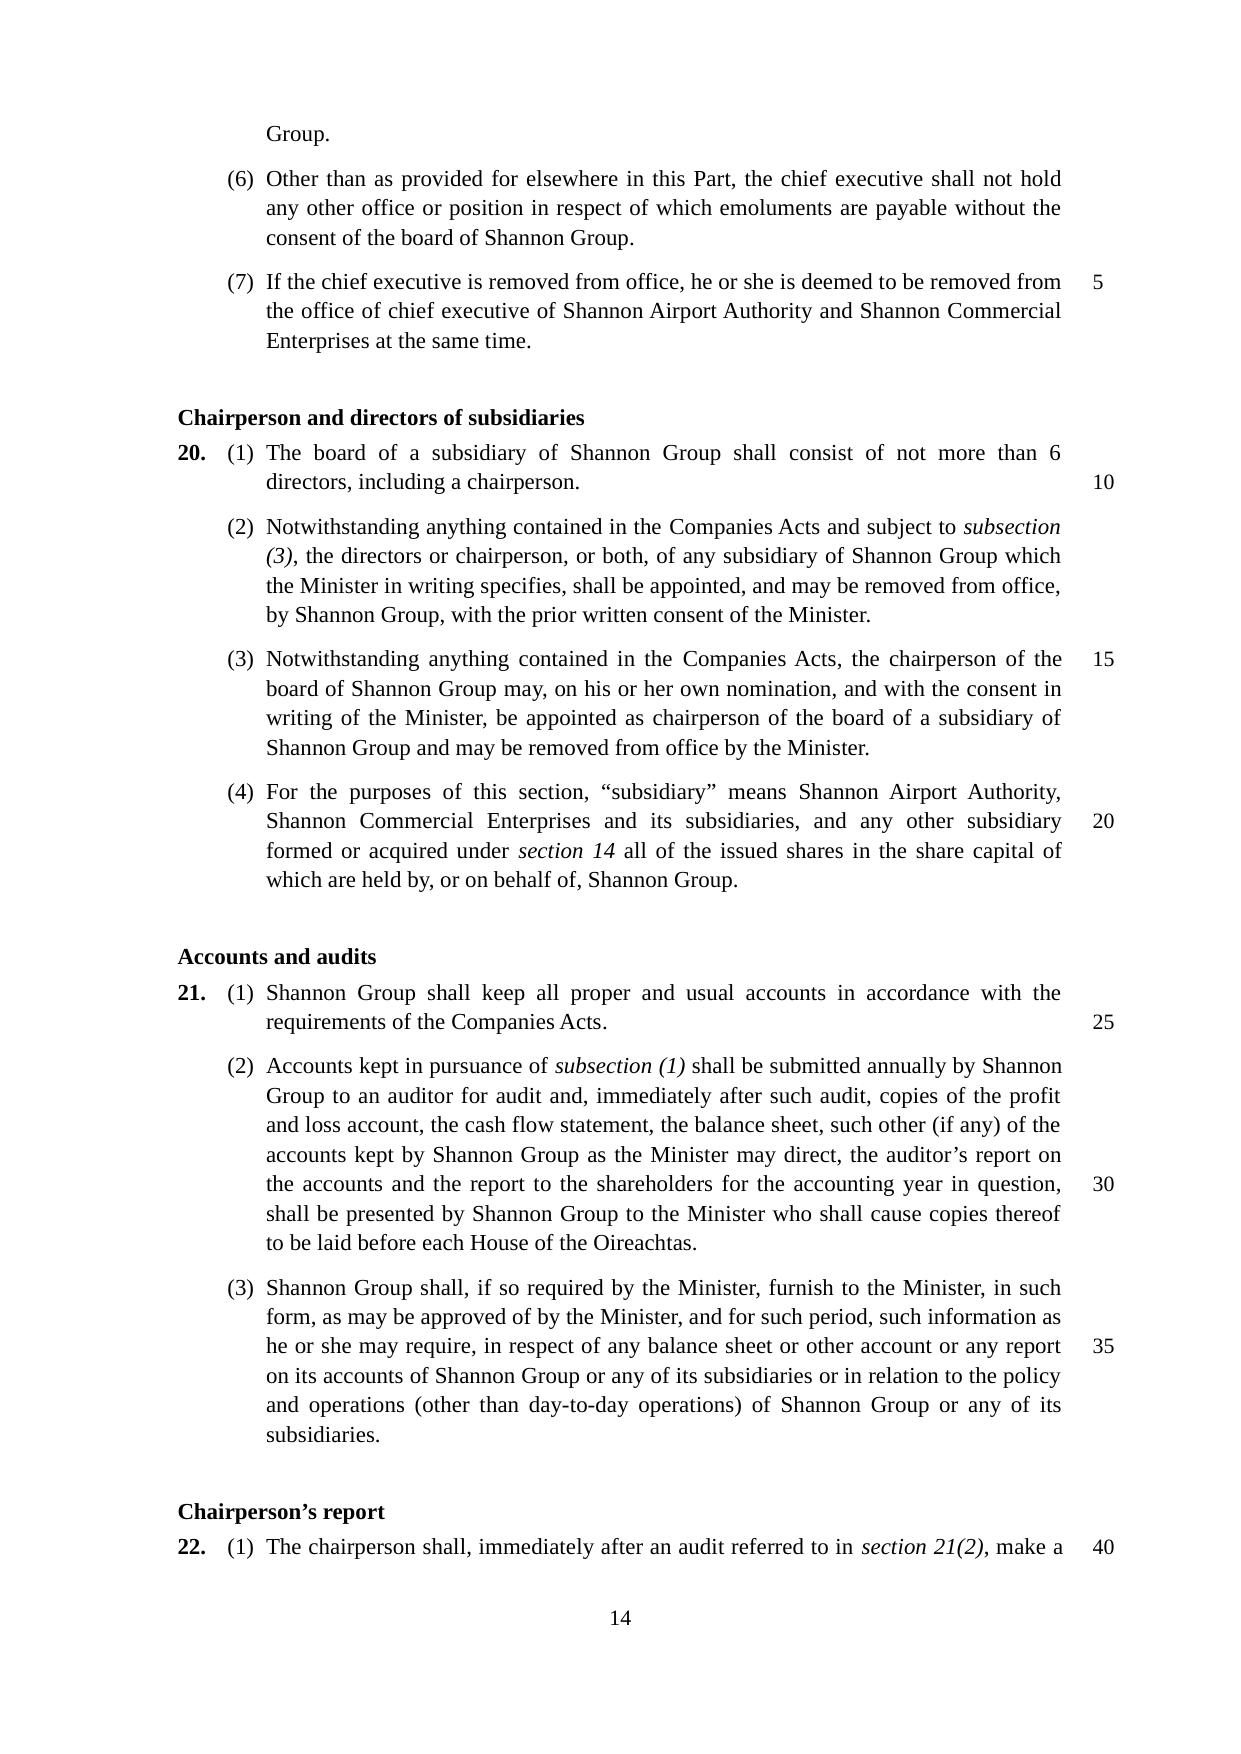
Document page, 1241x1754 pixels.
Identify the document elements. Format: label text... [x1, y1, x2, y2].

text (2) Accounts kept in pursuance of subsection (1) shall be submitted annually by Shannon Group to an auditor for audit and, immediately after such audit, copies of the profit and loss account, the cash flow statement, the balance sheet, such other (if any) of the accounts kept by Shannon Group as the Minister may direct, the auditor’s report on the accounts and the report to the shareholders for the accounting year in question, shall be presented by Shannon Group to the Minister who shall cause copies thereof to be laid before each House of the Oireachtas. [177, 1050, 1063, 1257]
text Chairperson and directors of subsidiaries [177, 401, 1063, 431]
text Chairperson’s report [177, 1496, 1063, 1525]
text Group. [177, 118, 1063, 148]
text (7) If the chief executive is removed from office, he or she is deemed to be removed from the office of chief executive of Shannon Airport Authority and Shannon Commercial Enterprises at the same time. [177, 266, 1063, 354]
text (3) Notwithstanding anything contained in the Companies Acts, the chairperson of the board of Shannon Group may, on his or her own nomination, and with the consent in writing of the Minister, be appointed as chairperson of the board of a subsidiary of Shannon Group and may be removed from office by the Minister. [177, 643, 1063, 761]
text (6) Other than as provided for elsewhere in this Part, the chief executive shall not hold any other office or position in respect of which emoluments are payable without the consent of the board of Shannon Group. [177, 162, 1063, 251]
text Accounts and audits [177, 941, 1063, 971]
text 22. (1) The chairperson shall, immediately after an audit referred to in section 21(2), make a [177, 1531, 1063, 1561]
text (4) For the purposes of this section, “subsidiary” means Shannon Airport Authority, Shannon Commercial Enterprises and its subsidiaries, and any other subsidiary formed or acquired under section 14 all of the issued shares in the share capital of which are held by, or on behalf of, Shannon Group. [177, 776, 1063, 894]
text 20. (1) The board of a subsidiary of Shannon Group shall consist of not more than 6 directors, including a chairperson. [177, 437, 1063, 496]
text (3) Shannon Group shall, if so required by the Minister, furnish to the Minister, in such form, as may be approved of by the Minister, and for such period, such information as he or she may require, in respect of any balance sheet or other account or any report on its accounts of Shannon Group or any of its subsidiaries or in relation to the policy and operations (other than day-to-day operations) of Shannon Group or any of its subsidiaries. [177, 1271, 1063, 1448]
text 21. (1) Shannon Group shall keep all proper and usual accounts in accordance with the requirements of the Companies Acts. [177, 977, 1063, 1036]
text (2) Notwithstanding anything contained in the Companies Acts and subject to subsection (3), the directors or chairperson, or both, of any subsidiary of Shannon Group which the Minister in writing specifies, shall be appointed, and may be removed from office, by Shannon Group, with the prior written consent of the Minister. [177, 511, 1063, 628]
